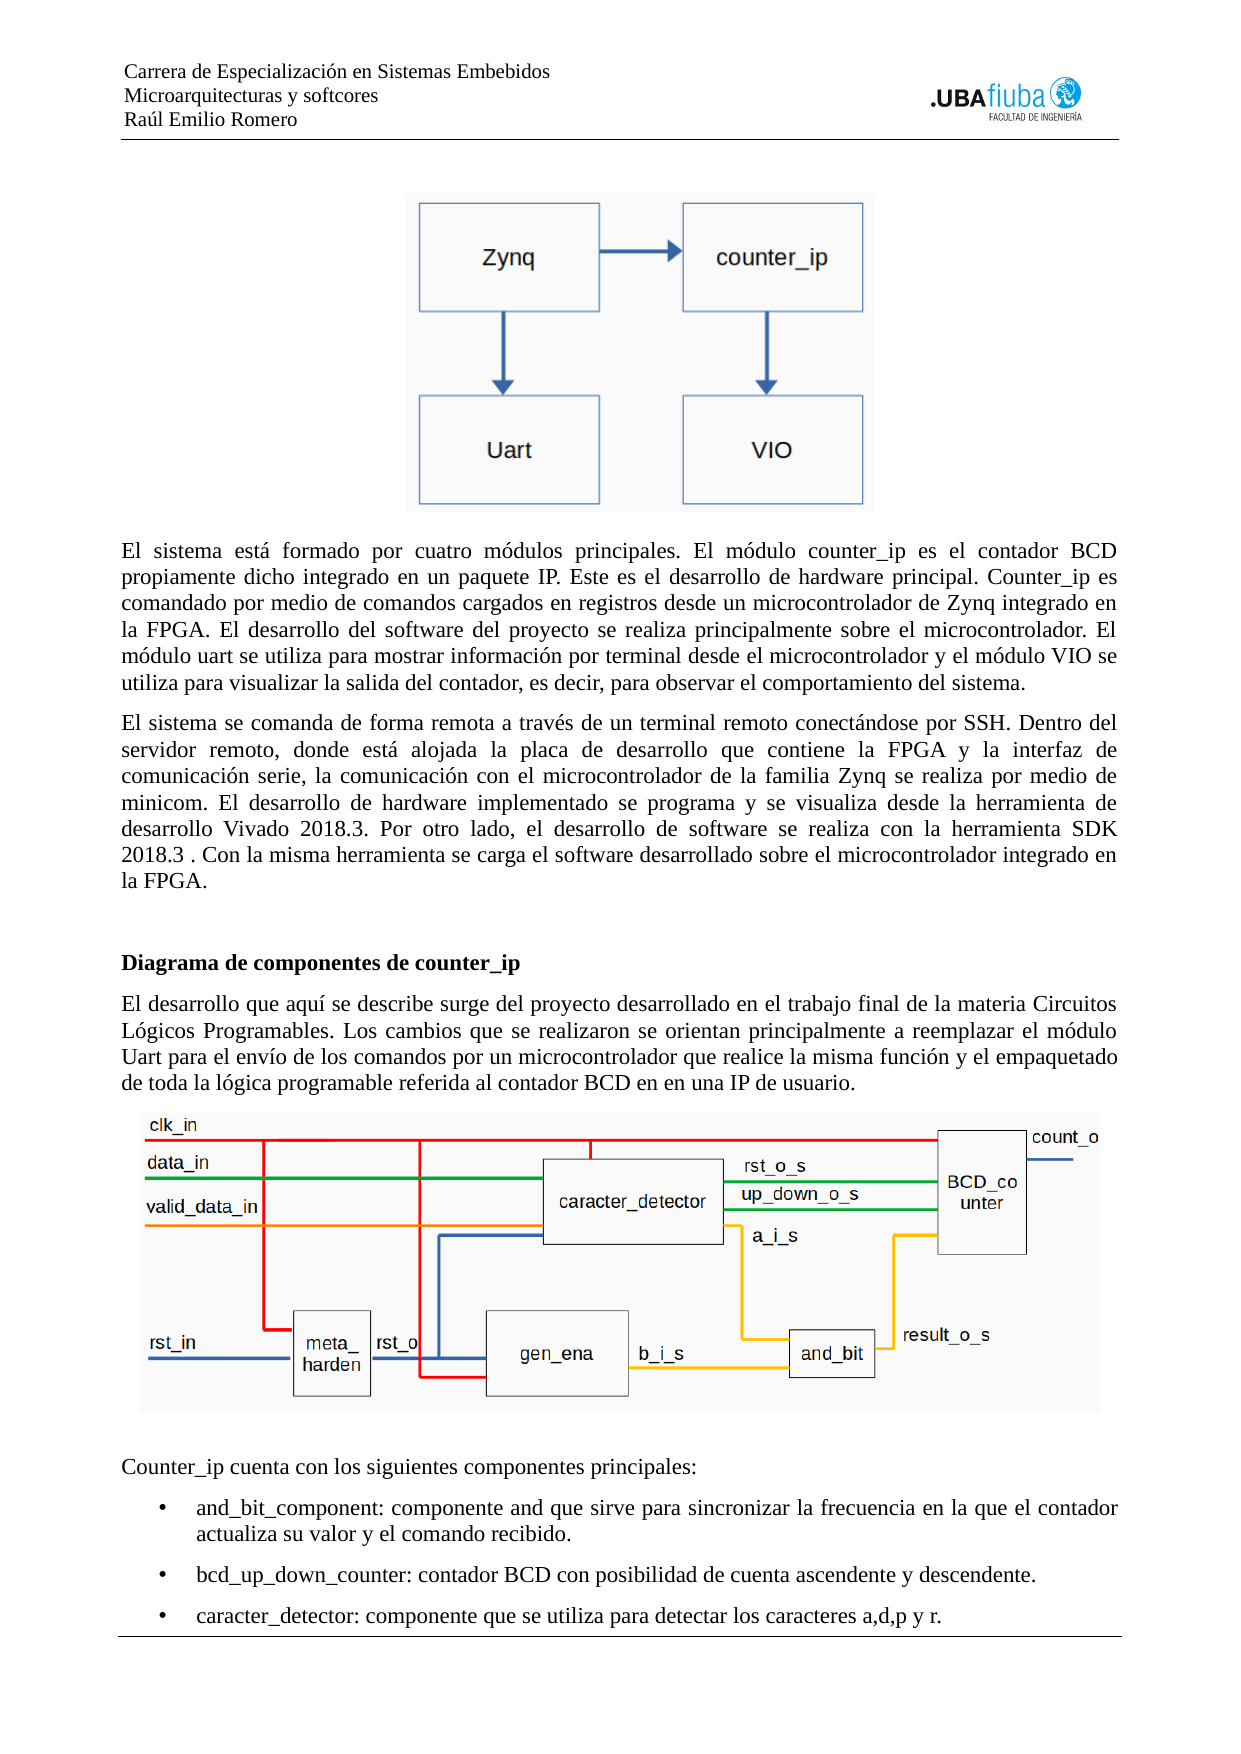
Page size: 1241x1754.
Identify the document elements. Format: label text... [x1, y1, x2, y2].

list and_bit_component: componente and que sirve para sincronizar la frecuencia en la que el contador actualiza su valor y el comando recibido. [158, 1494, 1119, 1546]
list caracter_detector: componente que se utiliza para detectar los caracteres a,d,p y r. [158, 1602, 1119, 1628]
text El desarrollo que aquí se describe surge del proyecto desarrollado en el trabajo final de la materia Circuitos Lógicos Programables. Los cambios que se realizaron se orientan principalmente a reemplazar el módulo Uart para el envío de los comandos por un microcontrolador que realice la misma función y el empaquetado de toda la lógica programable referida al contador BCD en en una IP de usuario. [121, 990, 1119, 1096]
picture [406, 193, 875, 512]
list bcd_up_down_counter: contador BCD con posibilidad de cuenta ascendente y descendente. [158, 1561, 1119, 1587]
picture [915, 62, 1100, 133]
text Diagrama de componentes de counter_ip [121, 949, 1119, 976]
text El sistema está formado por cuatro módulos principales. El módulo counter_ip es el contador BCD propiamente dicho integrado en un paquete IP. Este es el desarrollo de hardware principal. Counter_ip es comandado por medio de comandos cargados en registros desde un microcontrolador de Zynq integrado en la FPGA. El desarrollo del software del proyecto se realiza principalmente sobre el microcontrolador. El módulo uart se utiliza para mostrar información por terminal desde el microcontrolador y el módulo VIO se utiliza para visualizar la salida del contador, es decir, para observar el comportamiento del sistema. [121, 537, 1119, 695]
text El sistema se comanda de forma remota a través de un terminal remoto conectándose por SSH. Dentro del servidor remoto, donde está alojada la placa de desarrollo que contiene la FPGA y la interfaz de comunicación serie, la comunicación con el microcontrolador de la familia Zynq se realiza por medio de minicom. El desarrollo de hardware implementado se programa y se visualiza desde la herramienta de desarrollo Vivado 2018.3. Por otro lado, el desarrollo de software se realiza con la herramienta SDK 2018.3 . Con la misma herramienta se carga el software desarrollado sobre el microcontrolador integrado en la FPGA. [121, 709, 1119, 894]
picture [139, 1113, 1101, 1412]
text Counter_ip cuenta con los siguientes componentes principales: [121, 1453, 1119, 1479]
